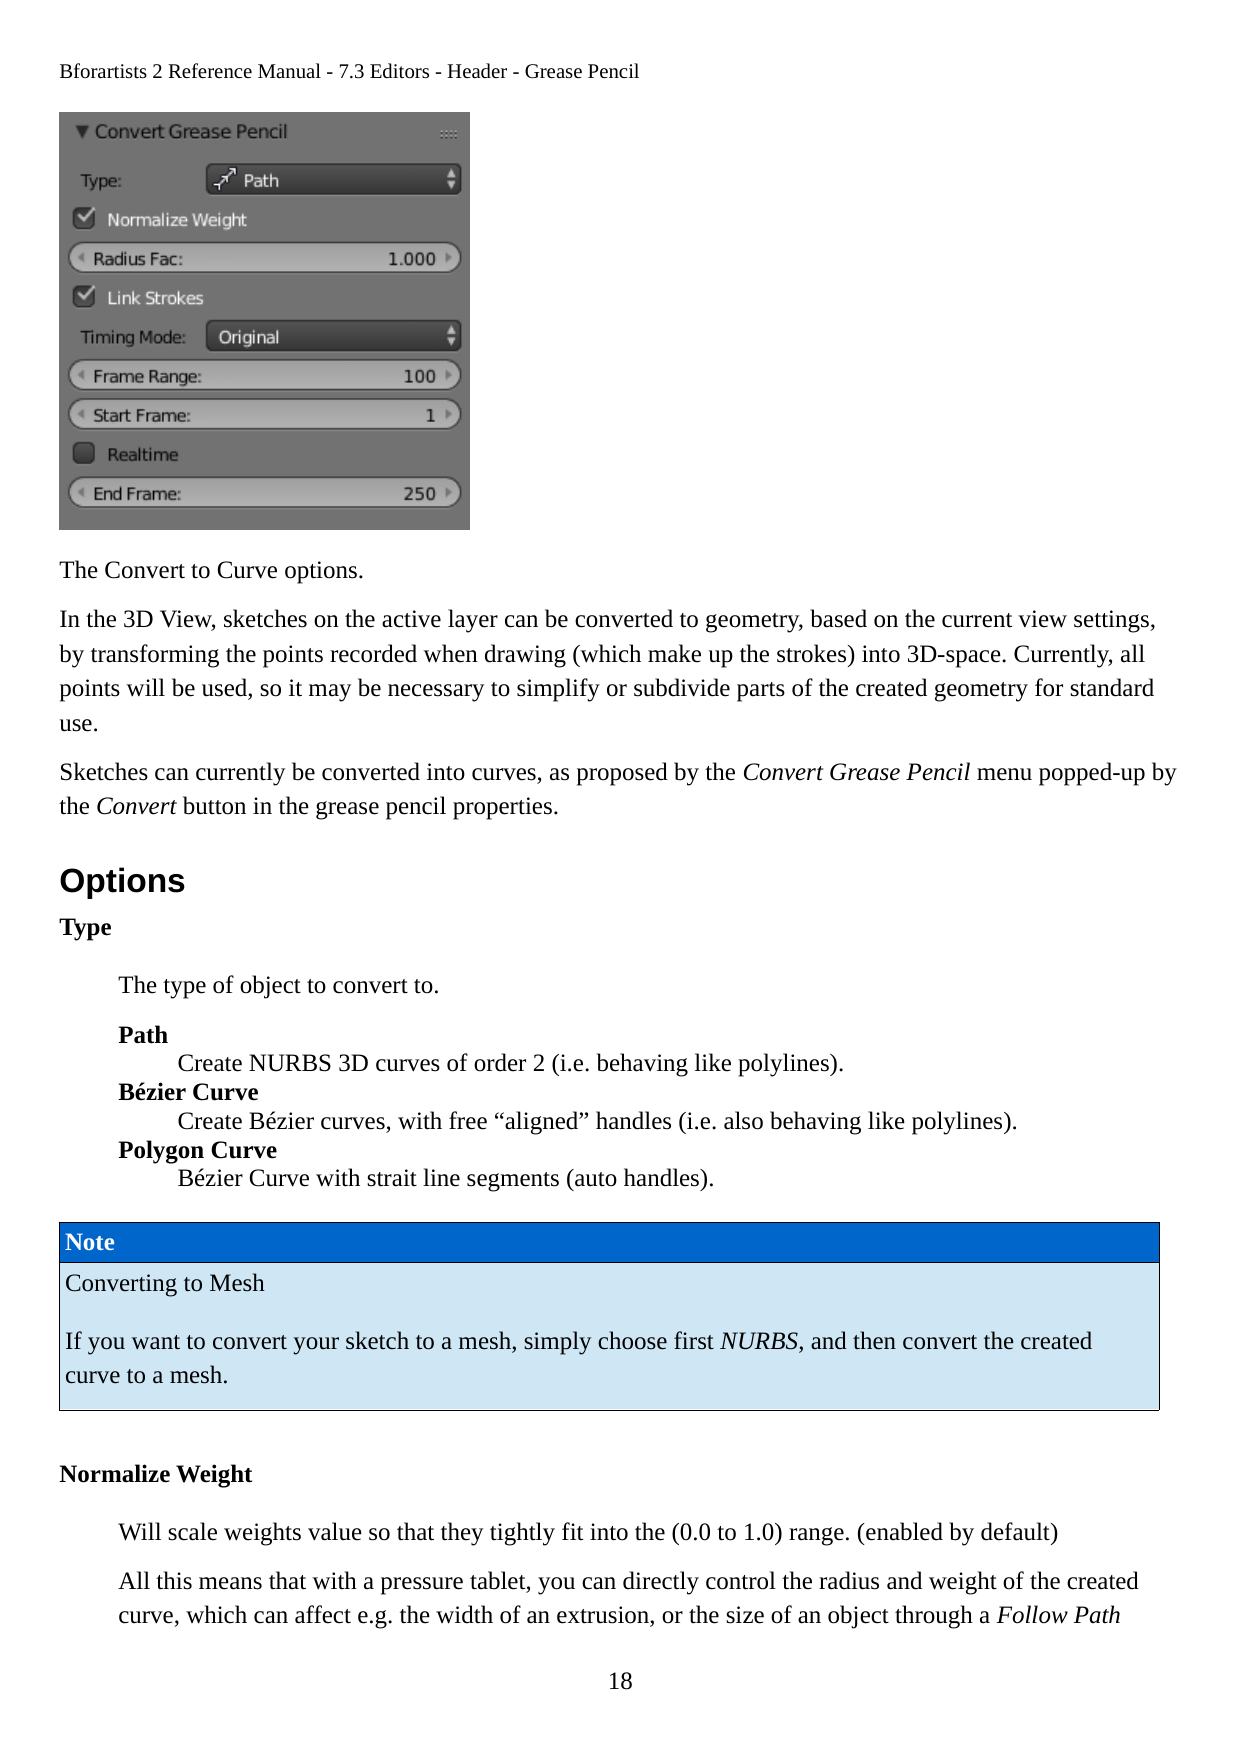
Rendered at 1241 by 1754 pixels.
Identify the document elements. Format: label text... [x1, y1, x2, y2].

text The type of object to convert to. [118, 971, 1181, 999]
text Will scale weights value so that they tightly fit into the (0.0 to 1.0) range. (enabled by default) [118, 1517, 1181, 1546]
subtitle Polygon Curve [118, 1135, 1181, 1163]
table_header Note [60, 1223, 1159, 1262]
subtitle Type [59, 912, 1181, 941]
list Create Bézier curves, with free “aligned” handles (i.e. also behaving like polylines). [177, 1106, 1181, 1135]
text In the 3D View, sketches on the active layer can be converted to geometry, based on the current view settings, by transforming the points recorded when drawing (which make up the strokes) into 3D-space. Currently, all points will be used, so it may be necessary to simplify or subdivide parts of the created geometry for standard use. [59, 604, 1181, 737]
subtitle Bézier Curve [118, 1077, 1181, 1106]
text The Convert to Curve options. [59, 555, 1181, 584]
text All this means that with a pressure tablet, you can directly control the radius and weight of the created curve, which can affect e.g. the width of an extrusion, or the size of an object through a Follow Path [118, 1566, 1181, 1629]
list Bézier Curve with strait line segments (auto handles). [177, 1163, 1181, 1192]
subtitle Options [59, 861, 1181, 900]
table_cell Converting to Mesh If you want to convert your sketch to a mesh, simply choose first NURBS, and then convert the created curve to a mesh. [60, 1263, 1159, 1409]
picture [59, 112, 470, 530]
subtitle Normalize Weight [59, 1459, 1181, 1487]
subtitle Path [118, 1020, 1181, 1048]
text Sketches can currently be converted into curves, as proposed by the Convert Grease Pencil menu popped-up by the Convert button in the grease pencil properties. [59, 757, 1181, 820]
list Create NURBS 3D curves of order 2 (i.e. behaving like polylines). [177, 1048, 1181, 1077]
